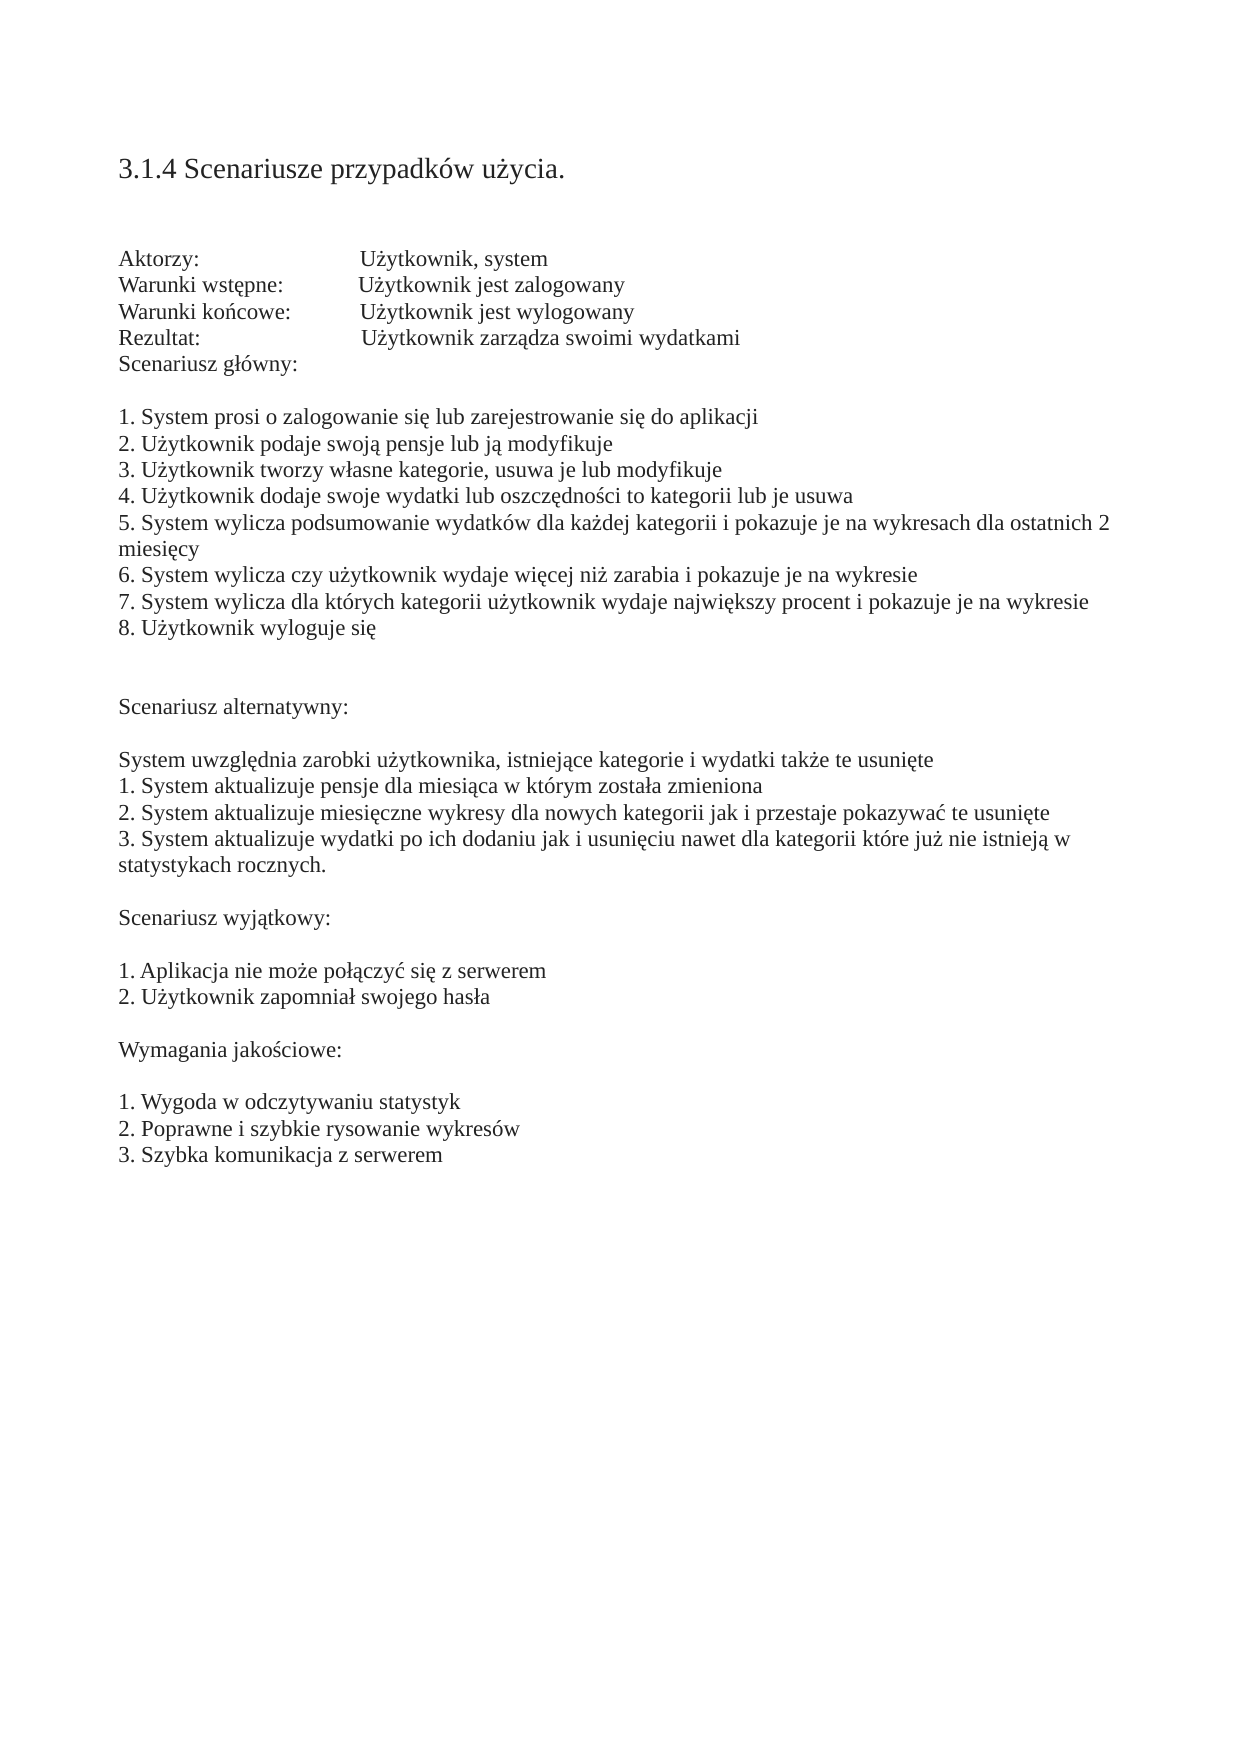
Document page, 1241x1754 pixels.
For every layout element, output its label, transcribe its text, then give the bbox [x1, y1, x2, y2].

text 3. System aktualizuje wydatki po ich dodaniu jak i usunięciu nawet dla kategorii które już nie istnieją w statystykach rocznych. [118, 825, 1122, 878]
text 3. Szybka komunikacja z serwerem [118, 1141, 1122, 1167]
text System uwzględnia zarobki użytkownika, istniejące kategorie i wydatki także te usunięte [118, 746, 1122, 772]
text 1. Wygoda w odczytywaniu statystyk [118, 1088, 1122, 1115]
text 7. System wylicza dla których kategorii użytkownik wydaje największy procent i pokazuje je na wykresie [118, 588, 1122, 614]
text Scenariusz główny: [118, 351, 1122, 377]
text Rezultat: Użytkownik zarządza swoimi wydatkami [118, 324, 1122, 351]
text 6. System wylicza czy użytkownik wydaje więcej niż zarabia i pokazuje je na wykresie [118, 561, 1122, 588]
text Warunki wstępne: Użytkownik jest zalogowany [118, 271, 1122, 298]
text 2. System aktualizuje miesięczne wykresy dla nowych kategorii jak i przestaje pokazywać te usunięte [118, 798, 1122, 825]
text Wymagania jakościowe: [118, 1036, 1122, 1062]
text Scenariusz alternatywny: [118, 693, 1122, 719]
text 5. System wylicza podsumowanie wydatków dla każdej kategorii i pokazuje je na wykresach dla ostatnich 2 miesięcy [118, 509, 1122, 561]
text Warunki końcowe: Użytkownik jest wylogowany [118, 298, 1122, 324]
text 1. System aktualizuje pensje dla miesiąca w którym została zmieniona [118, 772, 1122, 798]
text Scenariusz wyjątkowy: [118, 904, 1122, 930]
text 2. Użytkownik podaje swoją pensje lub ją modyfikuje [118, 429, 1122, 456]
text 2. Użytkownik zapomniał swojego hasła [118, 983, 1122, 1009]
text 3.1.4 Scenariusze przypadków użycia. [118, 152, 1122, 185]
text 3. Użytkownik tworzy własne kategorie, usuwa je lub modyfikuje [118, 456, 1122, 482]
text Aktorzy: Użytkownik, system [118, 245, 1122, 271]
text 1. System prosi o zalogowanie się lub zarejestrowanie się do aplikacji [118, 403, 1122, 429]
text 1. Aplikacja nie może połączyć się z serwerem [118, 957, 1122, 983]
text 8. Użytkownik wyloguje się [118, 614, 1122, 640]
text 4. Użytkownik dodaje swoje wydatki lub oszczędności to kategorii lub je usuwa [118, 482, 1122, 509]
text 2. Poprawne i szybkie rysowanie wykresów [118, 1115, 1122, 1141]
